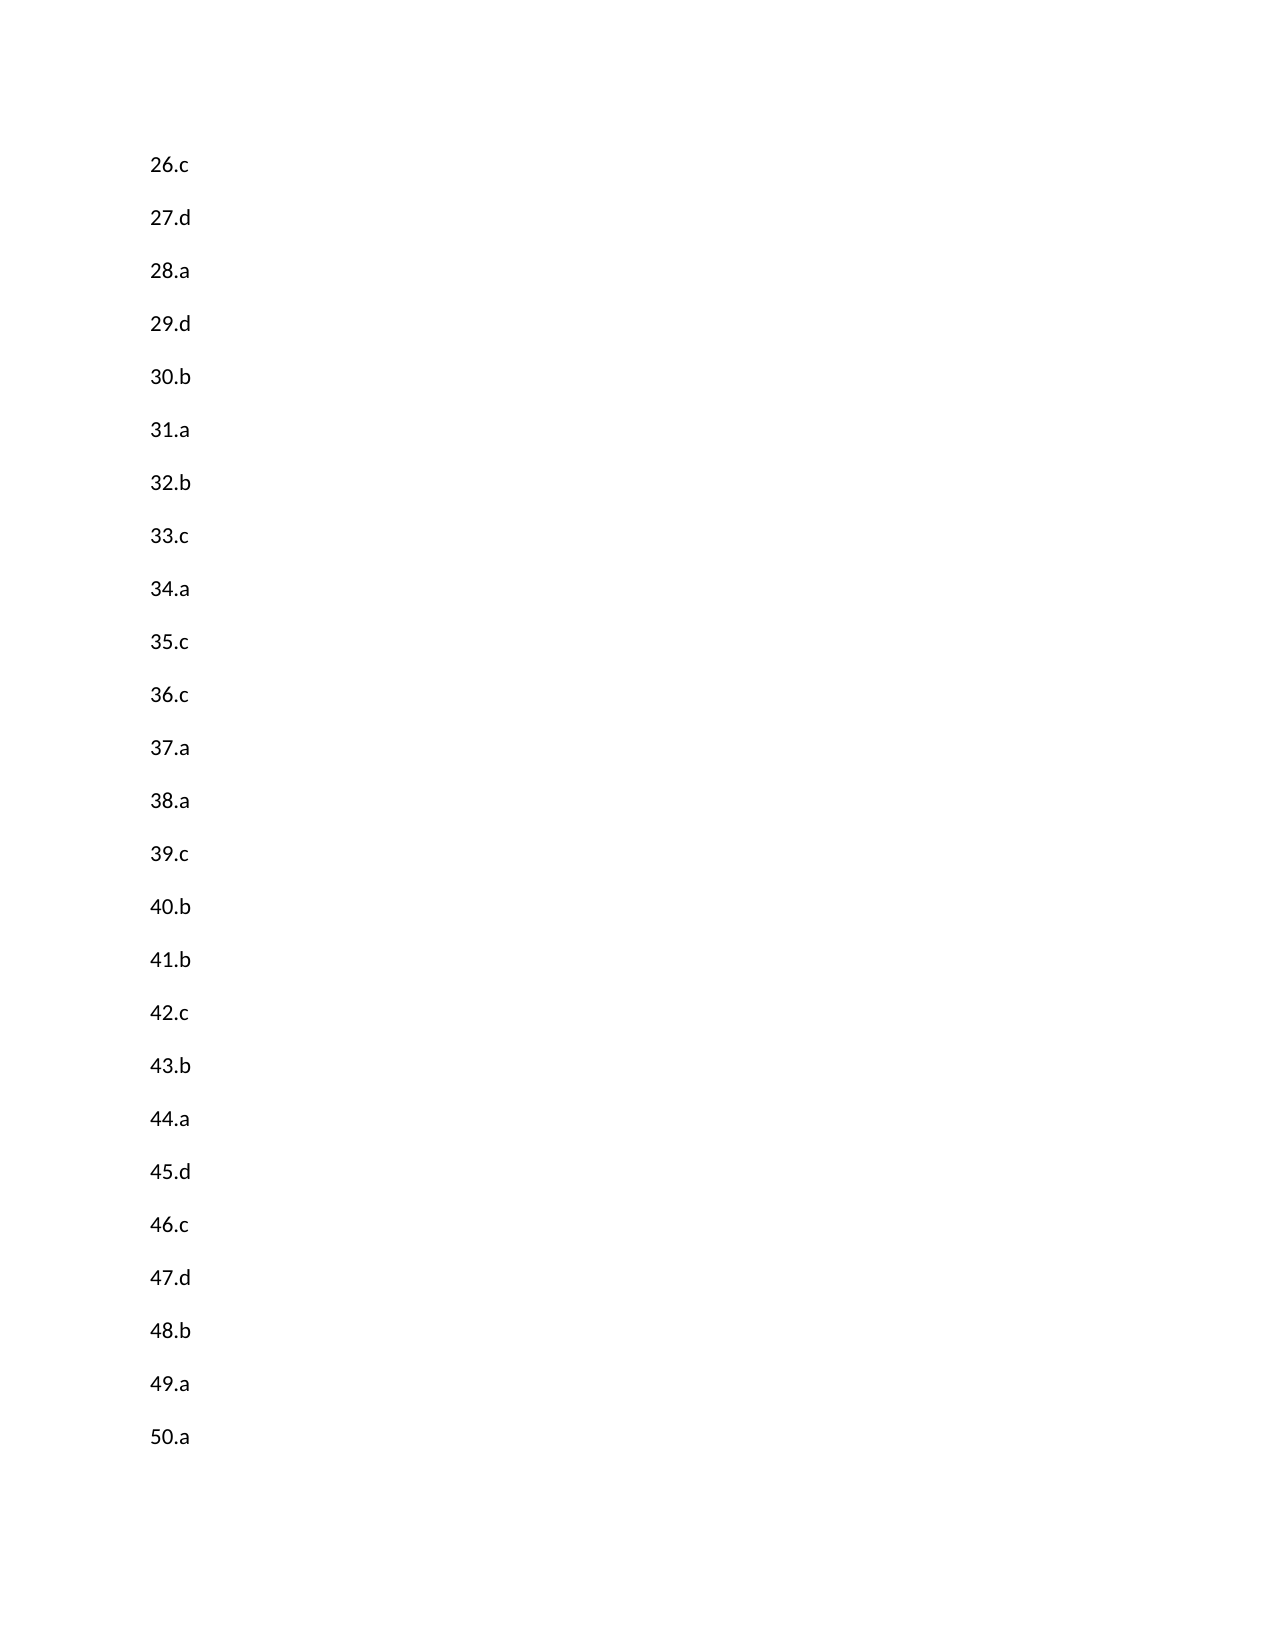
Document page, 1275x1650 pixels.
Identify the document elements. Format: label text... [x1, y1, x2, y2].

text 33.c [150, 521, 1125, 549]
text 42.c [150, 998, 1125, 1026]
text 41.b [150, 945, 1125, 973]
text 49.a [150, 1369, 1125, 1397]
text 34.a [150, 574, 1125, 602]
text 50.a [150, 1422, 1125, 1451]
text 43.b [150, 1051, 1125, 1079]
text 29.d [150, 309, 1125, 337]
text 44.a [150, 1104, 1125, 1132]
text 32.b [150, 468, 1125, 496]
text 28.a [150, 256, 1125, 284]
text 30.b [150, 362, 1125, 390]
text 35.c [150, 627, 1125, 655]
text 39.c [150, 839, 1125, 867]
text 31.a [150, 415, 1125, 443]
text 27.d [150, 203, 1125, 231]
text 37.a [150, 733, 1125, 761]
text 38.a [150, 786, 1125, 814]
text 46.c [150, 1210, 1125, 1238]
text 36.c [150, 680, 1125, 708]
text 40.b [150, 892, 1125, 920]
text 26.c [150, 150, 1125, 178]
text 47.d [150, 1263, 1125, 1291]
text 45.d [150, 1157, 1125, 1185]
text 48.b [150, 1316, 1125, 1344]
